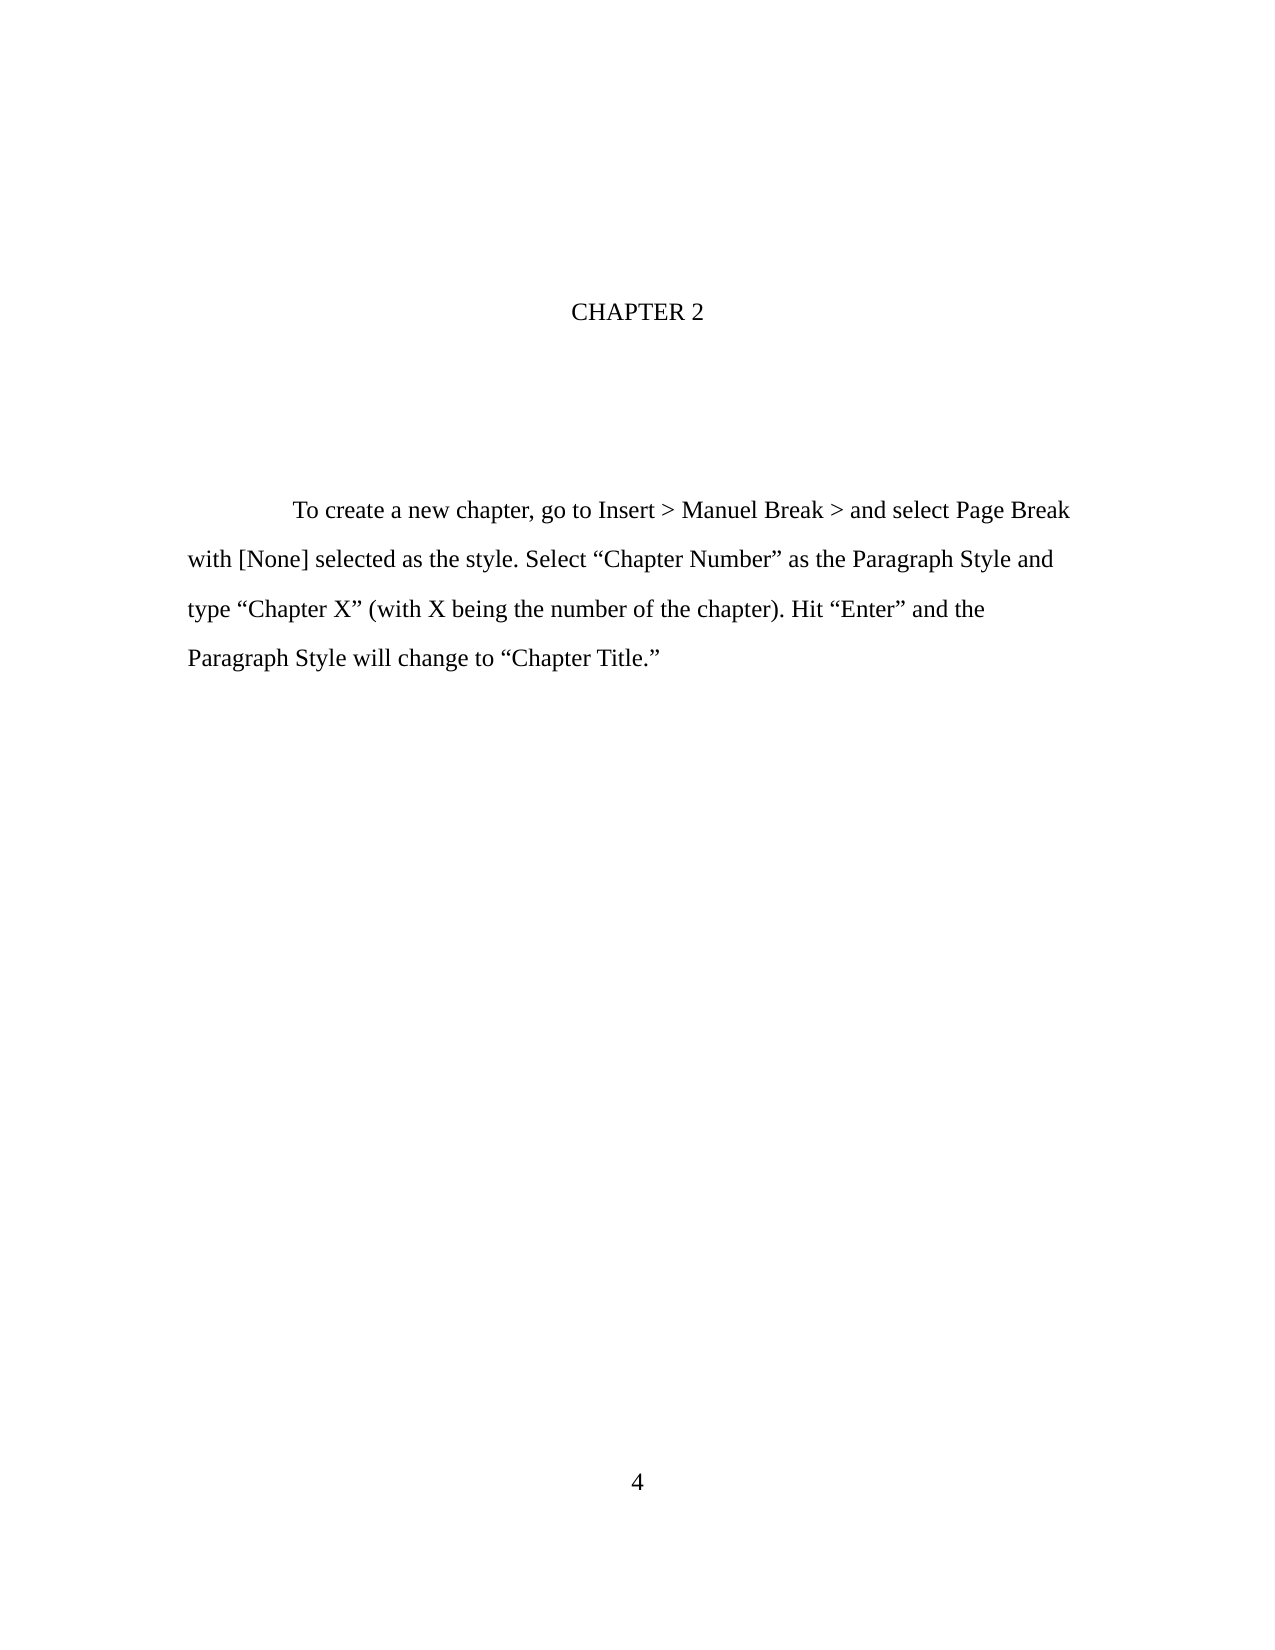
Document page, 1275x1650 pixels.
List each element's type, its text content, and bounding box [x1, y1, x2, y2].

text Chapter 2 [187, 300, 1087, 326]
title <A CHAPTER TITLE SO LONG IT REQUIRES MULTIPLE LINES BOTH IN THE TABLE OF CONTENTS AND IN THE BODY OF THE DISSERTATION> [337, 351, 937, 453]
text To create a new chapter, go to Insert > Manuel Break > and select Page Break with [None] selected as the style. Select “Chapter Number” as the Paragraph Style and type “Chapter X” (with X being the number of the chapter). Hit “Enter” and the Paragraph Style will change to “Chapter Title.” [187, 479, 1087, 677]
